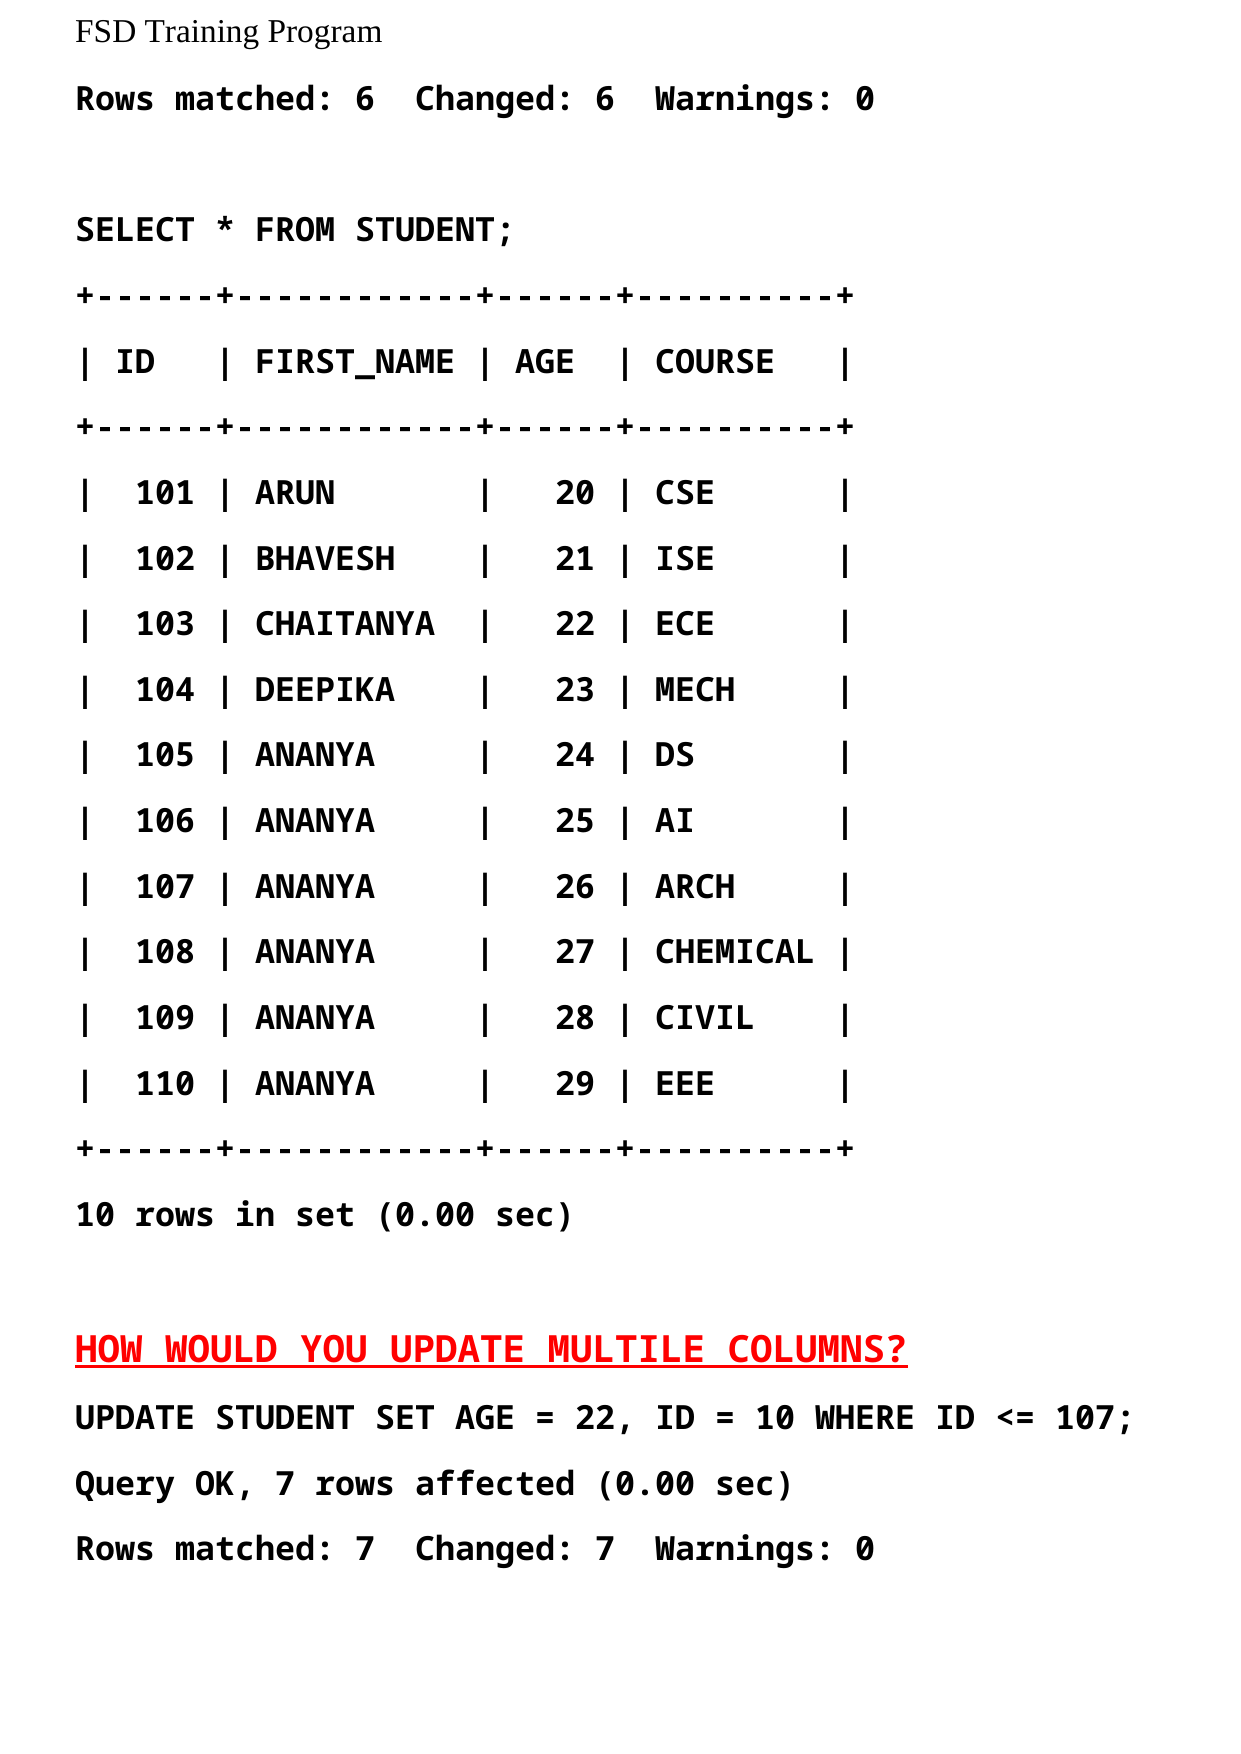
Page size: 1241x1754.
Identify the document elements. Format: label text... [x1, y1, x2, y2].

text | ID | FIRST_NAME | AGE | COURSE | [75, 337, 1165, 383]
text +------+------------+------+----------+ [75, 403, 1165, 448]
text +------+------------+------+----------+ [75, 1125, 1165, 1170]
text | 105 | ANANYA | 24 | DS | [75, 731, 1165, 777]
text Query OK, 7 rows affected (0.00 sec) [75, 1459, 1165, 1505]
text | 108 | ANANYA | 27 | CHEMICAL | [75, 928, 1165, 973]
text | 110 | ANANYA | 29 | EEE | [75, 1059, 1165, 1105]
text | 109 | ANANYA | 28 | CIVIL | [75, 994, 1165, 1039]
text UPDATE STUDENT SET AGE = 22, ID = 10 WHERE ID <= 107; [75, 1394, 1165, 1439]
text | 101 | ARUN | 20 | CSE | [75, 469, 1165, 514]
text SELECT * FROM STUDENT; [75, 206, 1165, 252]
text Rows matched: 7 Changed: 7 Warnings: 0 [75, 1525, 1165, 1570]
text | 106 | ANANYA | 25 | AI | [75, 797, 1165, 842]
text | 103 | CHAITANYA | 22 | ECE | [75, 600, 1165, 645]
text 10 rows in set (0.00 sec) [75, 1191, 1165, 1236]
text Rows matched: 6 Changed: 6 Warnings: 0 [75, 75, 1165, 120]
text | 102 | BHAVESH | 21 | ISE | [75, 534, 1165, 580]
text | 107 | ANANYA | 26 | ARCH | [75, 862, 1165, 908]
text | 104 | DEEPIKA | 23 | MECH | [75, 666, 1165, 711]
text HOW WOULD YOU UPDATE MULTILE COLUMNS? [75, 1322, 1165, 1373]
text +------+------------+------+----------+ [75, 272, 1165, 317]
